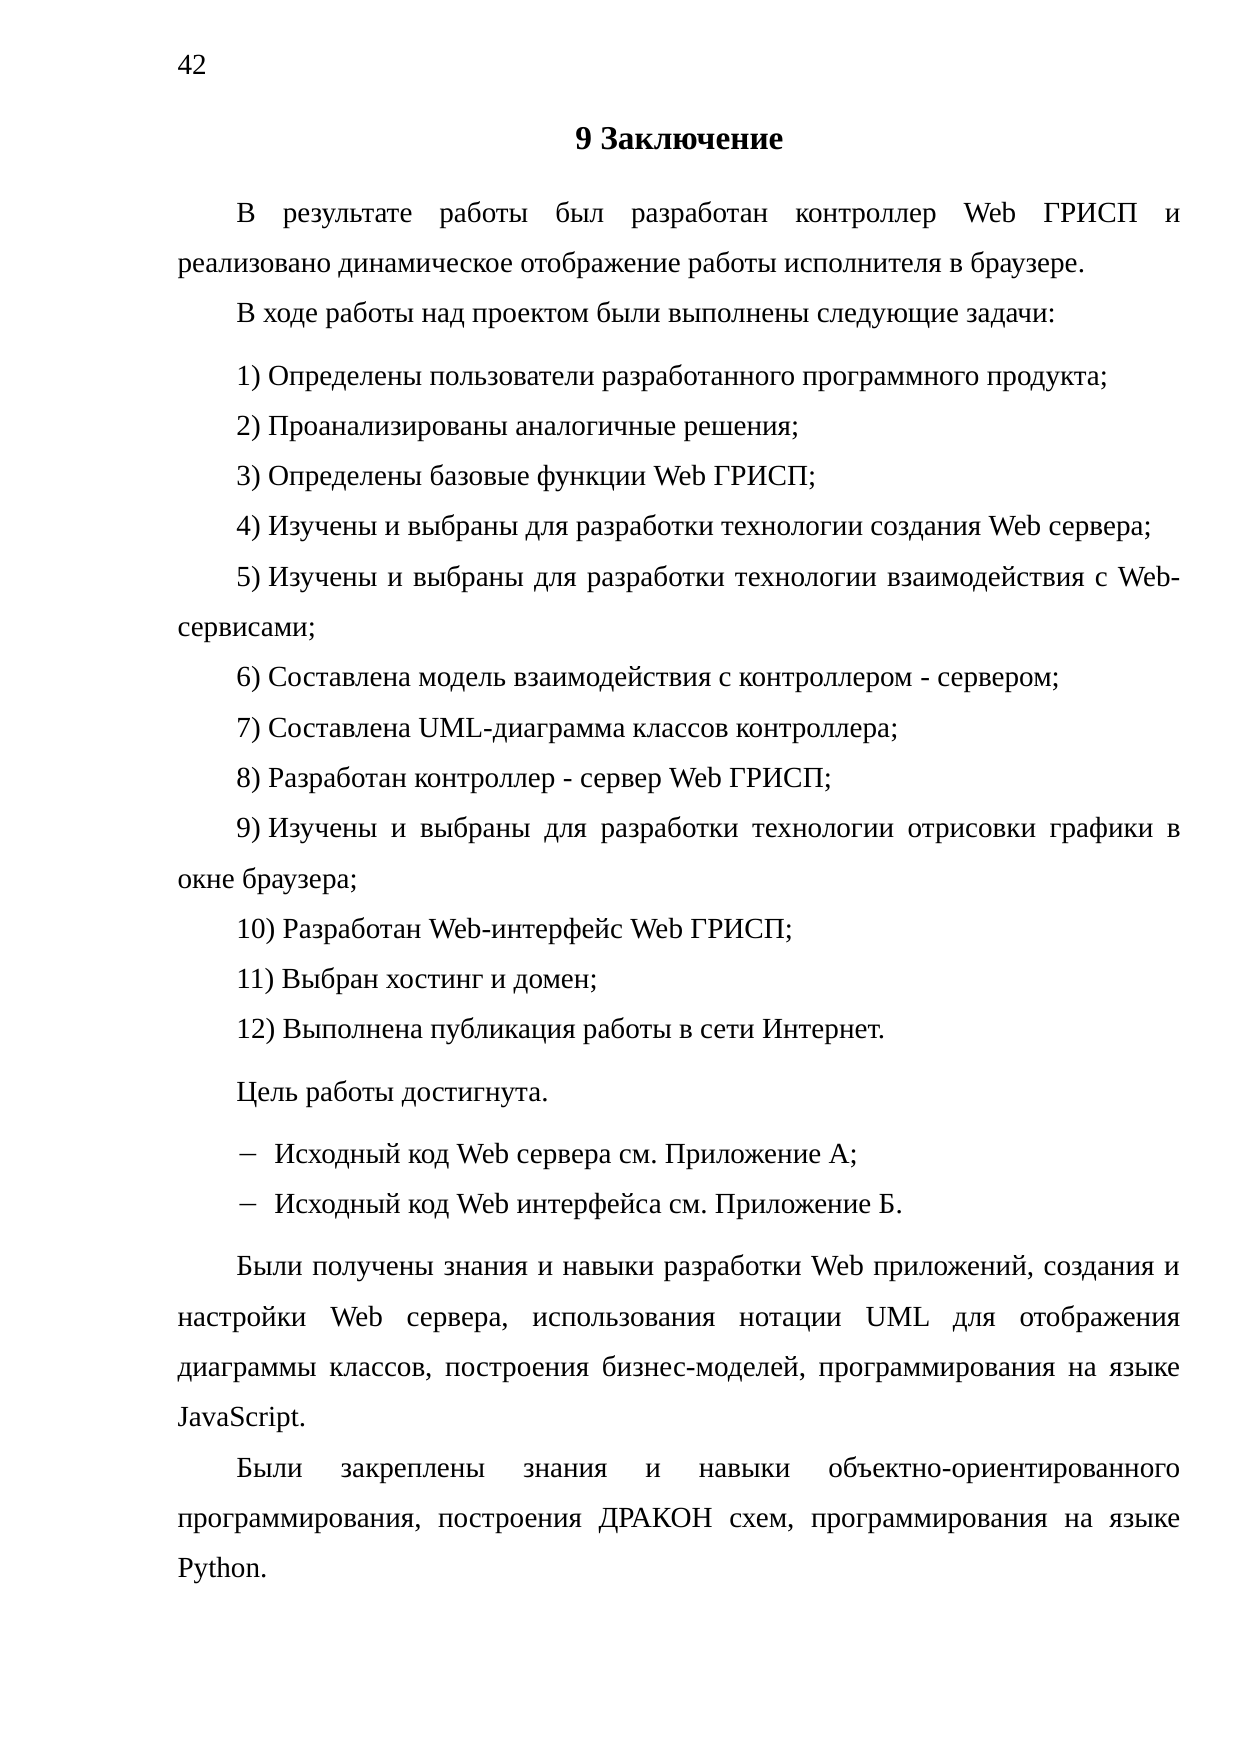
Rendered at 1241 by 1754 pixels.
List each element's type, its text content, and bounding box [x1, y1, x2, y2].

list Изучены и выбраны для разработки технологии взаимодействия с Web-сервисами; [177, 559, 1181, 643]
subtitle Заключение [177, 118, 1181, 157]
list Исходный код Web сервера см. Приложение А; [177, 1136, 1181, 1169]
text В ходе работы над проектом были выполнены следующие задачи: [177, 296, 1181, 329]
list Разработан контроллер - сервер Web ГРИСП; [177, 760, 1181, 794]
list Определены пользователи разработанного программного продукта; [177, 358, 1181, 391]
list Исходный код Web интерфейса см. Приложение Б. [177, 1186, 1181, 1220]
list Определены базовые функции Web ГРИСП; [177, 458, 1181, 492]
list Составлена модель взаимодействия с контроллером - сервером; [177, 659, 1181, 693]
text Были получены знания и навыки разработки Web приложений, создания и настройки Web сервера, использования нотации UML для отображения диаграммы классов, построения бизнес-моделей, программирования на языке JavaScript. [177, 1248, 1181, 1433]
text Цель работы достигнута. [177, 1074, 1181, 1107]
text Были закреплены знания и навыки объектно-ориентированного программирования, построения ДРАКОН схем, программирования на языке Python. [177, 1450, 1181, 1584]
list Разработан Web-интерфейс Web ГРИСП; [177, 911, 1181, 944]
list Изучены и выбраны для разработки технологии отрисовки графики в окне браузера; [177, 810, 1181, 894]
list Выполнена публикация работы в сети Интернет. [177, 1012, 1181, 1045]
text В результате работы был разработан контроллер Web ГРИСП и реализовано динамическое отображение работы исполнителя в браузере. [177, 195, 1181, 279]
list Составлена UML-диаграмма классов контроллера; [177, 710, 1181, 743]
list Проанализированы аналогичные решения; [177, 408, 1181, 441]
list Изучены и выбраны для разработки технологии создания Web сервера; [177, 508, 1181, 542]
list Выбран хостинг и домен; [177, 961, 1181, 995]
